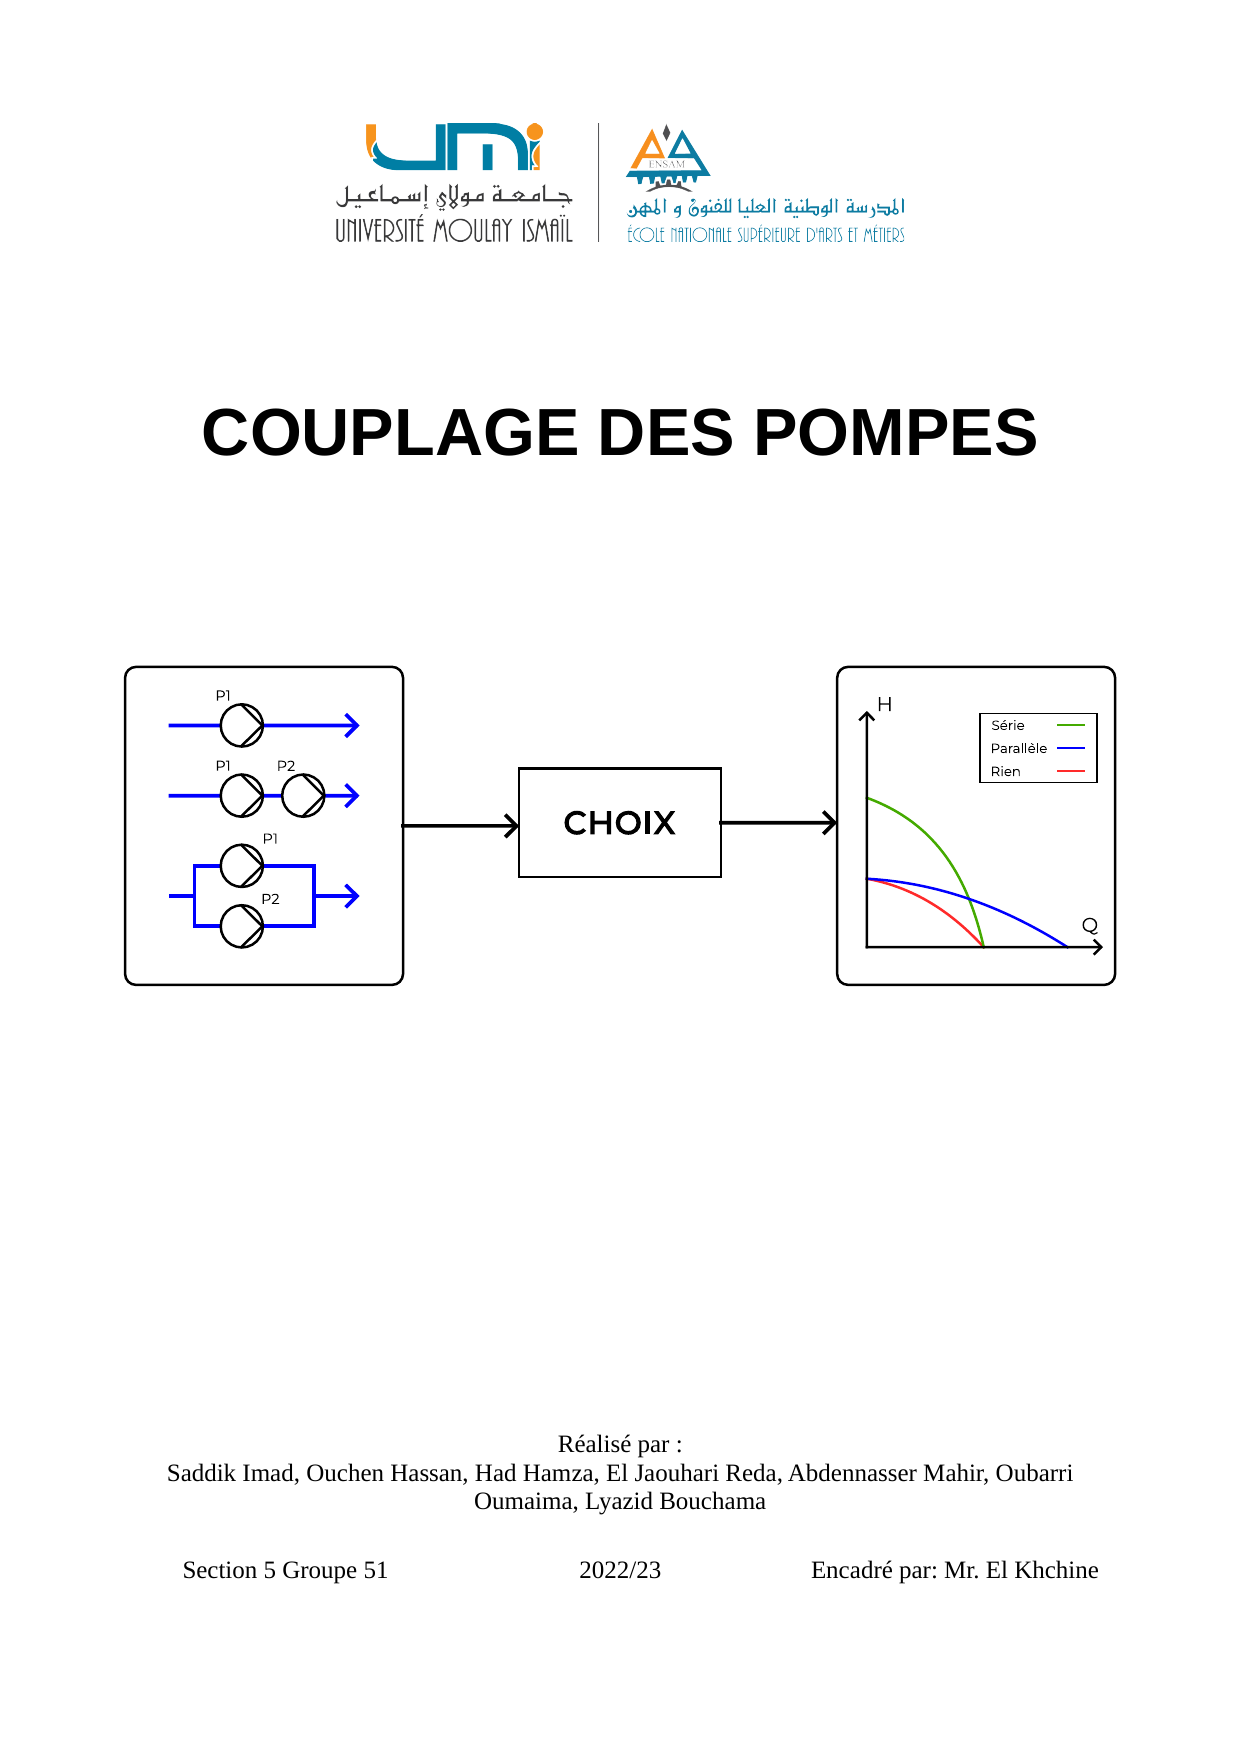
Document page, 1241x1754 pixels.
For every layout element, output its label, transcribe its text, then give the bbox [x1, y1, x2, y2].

table_cell [118, 488, 1122, 1423]
table_header [118, 118, 1122, 248]
table_cell 2022/23 [453, 1550, 787, 1590]
table_cell Section 5 Groupe 51 [118, 1550, 453, 1590]
table_cell Réalisé par : Saddik Imad, Ouchen Hassan, Had Hamza, El Jaouhari Reda, Abdennasser Mahir, Oubarri Oumaima, Lyazid Bouchama [118, 1423, 1122, 1549]
table_cell Encadré par: Mr. El Khchine [788, 1550, 1122, 1590]
picture [336, 123, 905, 242]
table_cell COUPLAGE DES POMPES [118, 248, 1122, 487]
